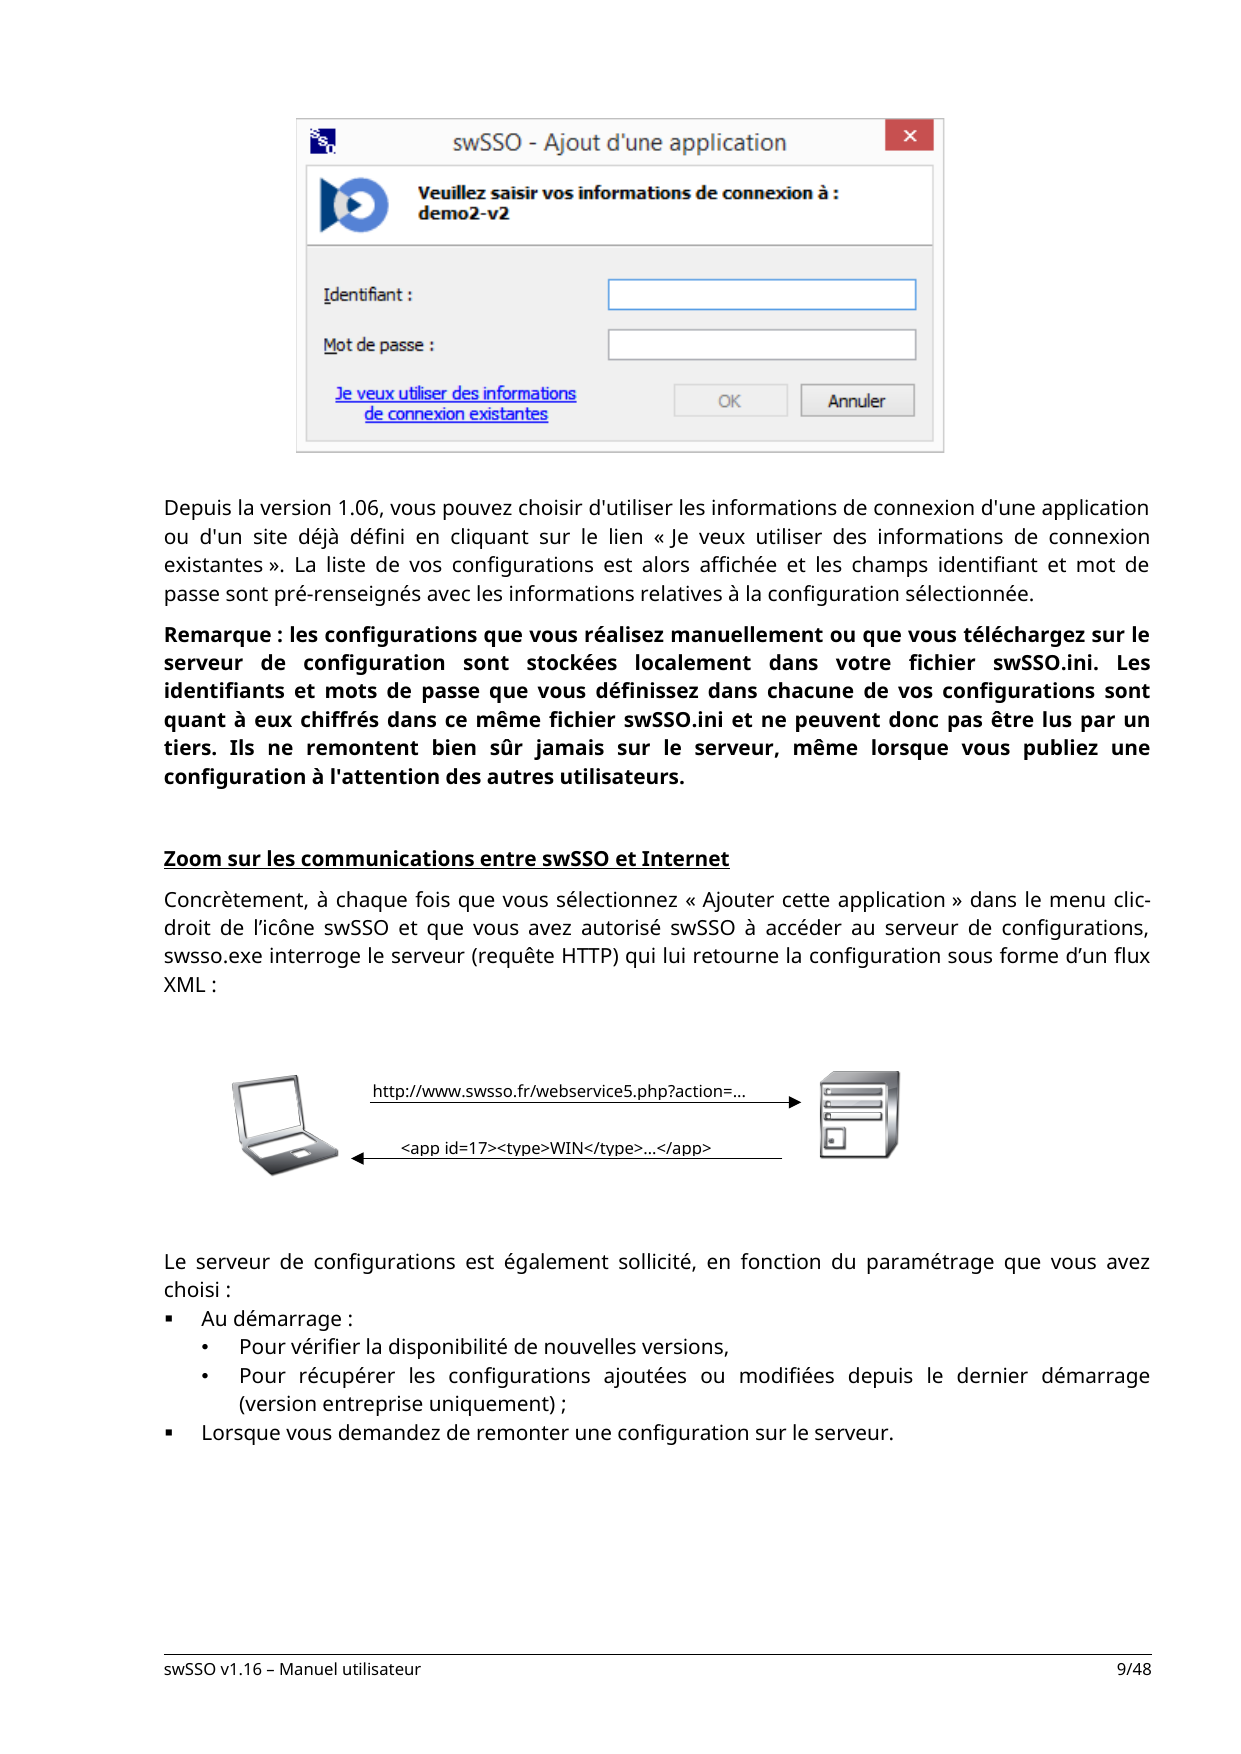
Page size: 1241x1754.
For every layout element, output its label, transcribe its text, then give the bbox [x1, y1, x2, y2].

text Zoom sur les communications entre swSSO et Internet [164, 844, 1152, 872]
text Depuis la version 1.06, vous pouvez choisir d'utiliser les informations de connexion d'une application ou d'un site déjà défini en cliquant sur le lien « Je veux utiliser des informations de connexion existantes ». La liste de vos configurations est alors affichée et les champs identifiant et mot de passe sont pré-renseignés avec les informations relatives à la configuration sélectionnée. [164, 493, 1152, 607]
text Le serveur de configurations est également sollicité, en fonction du paramétrage que vous avez choisi : [164, 1247, 1152, 1304]
list Au démarrage : [164, 1304, 1152, 1332]
text Remarque : les configurations que vous réalisez manuellement ou que vous téléchargez sur le serveur de configuration sont stockées localement dans votre fichier swSSO.ini. Les identifiants et mots de passe que vous définissez dans chacune de vos configurations sont quant à eux chiffrés dans ce même fichier swSSO.ini et ne peuvent donc pas être lus par un tiers. Ils ne remontent bien sûr jamais sur le serveur, même lorsque vous publiez une configuration à l'attention des autres utilisateurs. [164, 620, 1152, 790]
picture [296, 118, 945, 453]
text <app id=17><type>WIN</type>…</app> [401, 1136, 766, 1156]
text Concrètement, à chaque fois que vous sélectionnez « Ajouter cette application » dans le menu clic-droit de l’icône swSSO et que vous avez autorisé swSSO à accéder au serveur de configurations, swsso.exe interroge le serveur (requête HTTP) qui lui retourne la configuration sous forme d’un flux XML : [164, 885, 1152, 998]
list Lorsque vous demandez de remonter une configuration sur le serveur. [164, 1418, 1152, 1446]
picture [779, 1040, 939, 1189]
list Pour récupérer les configurations ajoutées ou modifiées depuis le dernier démarrage (version entreprise uniquement) ; [201, 1361, 1152, 1418]
picture [204, 1042, 364, 1206]
list Pour vérifier la disponibilité de nouvelles versions, [201, 1332, 1152, 1361]
text http://www.swsso.fr/webservice5.php?action=... [372, 1080, 789, 1099]
